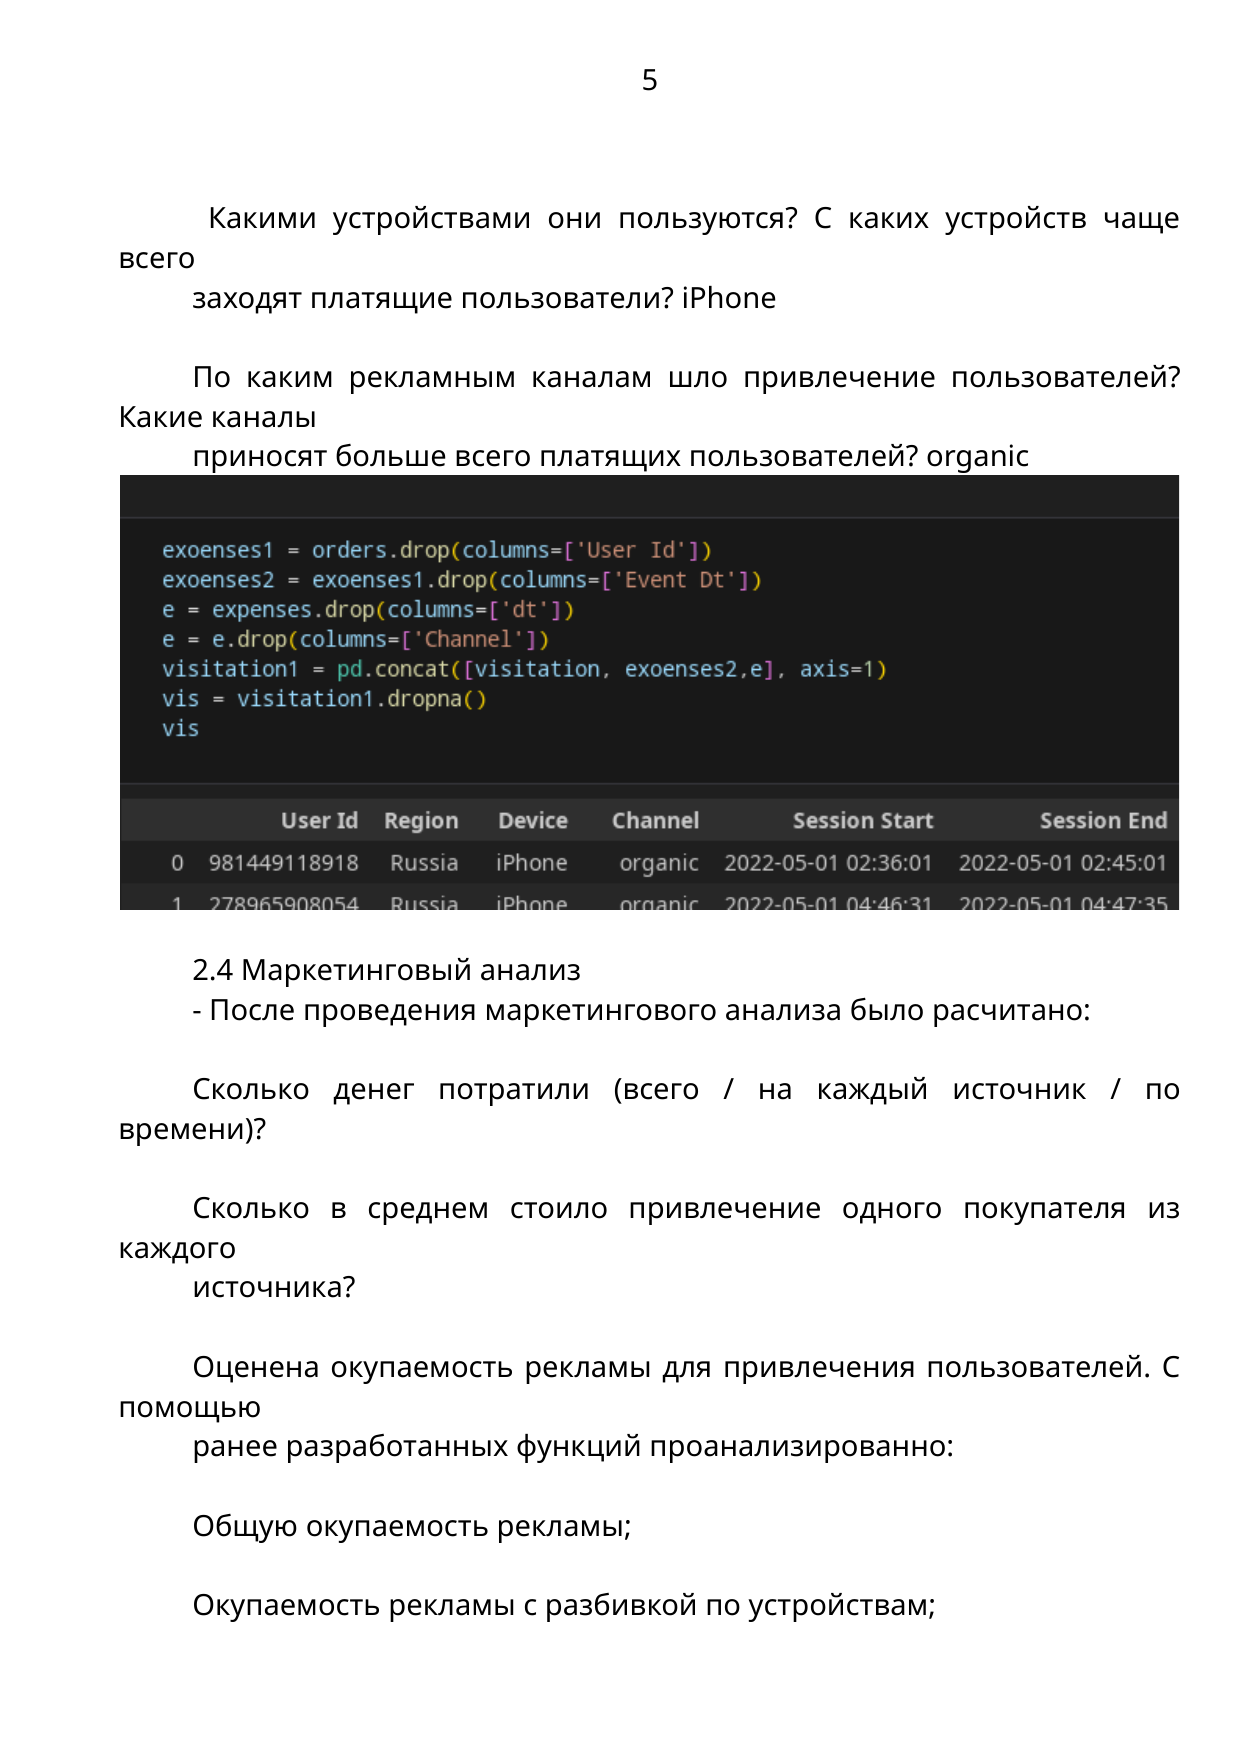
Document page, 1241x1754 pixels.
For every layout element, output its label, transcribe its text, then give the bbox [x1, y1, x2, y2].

text Окупаемость рекламы с разбивкой по устройствам; [118, 1584, 1181, 1624]
text По каким рекламным каналам шло привлечение пользователей? Какие каналы [118, 356, 1181, 436]
text Общую окупаемость рекламы; [118, 1505, 1181, 1544]
picture [120, 475, 1180, 910]
text - После проведения маркетингового анализа было расчитано: [118, 989, 1181, 1029]
text ранее разработанных функций проанализированно: [118, 1426, 1181, 1465]
text источника? [118, 1267, 1181, 1306]
text Оценена окупаемость рекламы для привлечения пользователей. С помощью [118, 1346, 1181, 1426]
text 2.4 Маркетинговый анализ [118, 949, 1181, 989]
text приносят больше всего платящих пользователей? organic [118, 436, 1181, 475]
text Сколько в среднем стоило привлечение одного покупателя из каждого [118, 1187, 1181, 1267]
text Сколько денег потратили (всего / на каждый источник / по времени)? [118, 1068, 1181, 1148]
text заходят платящие пользователи? iPhone [118, 277, 1181, 317]
text Какими устройствами они пользуются? С каких устройств чаще всего [118, 197, 1181, 277]
